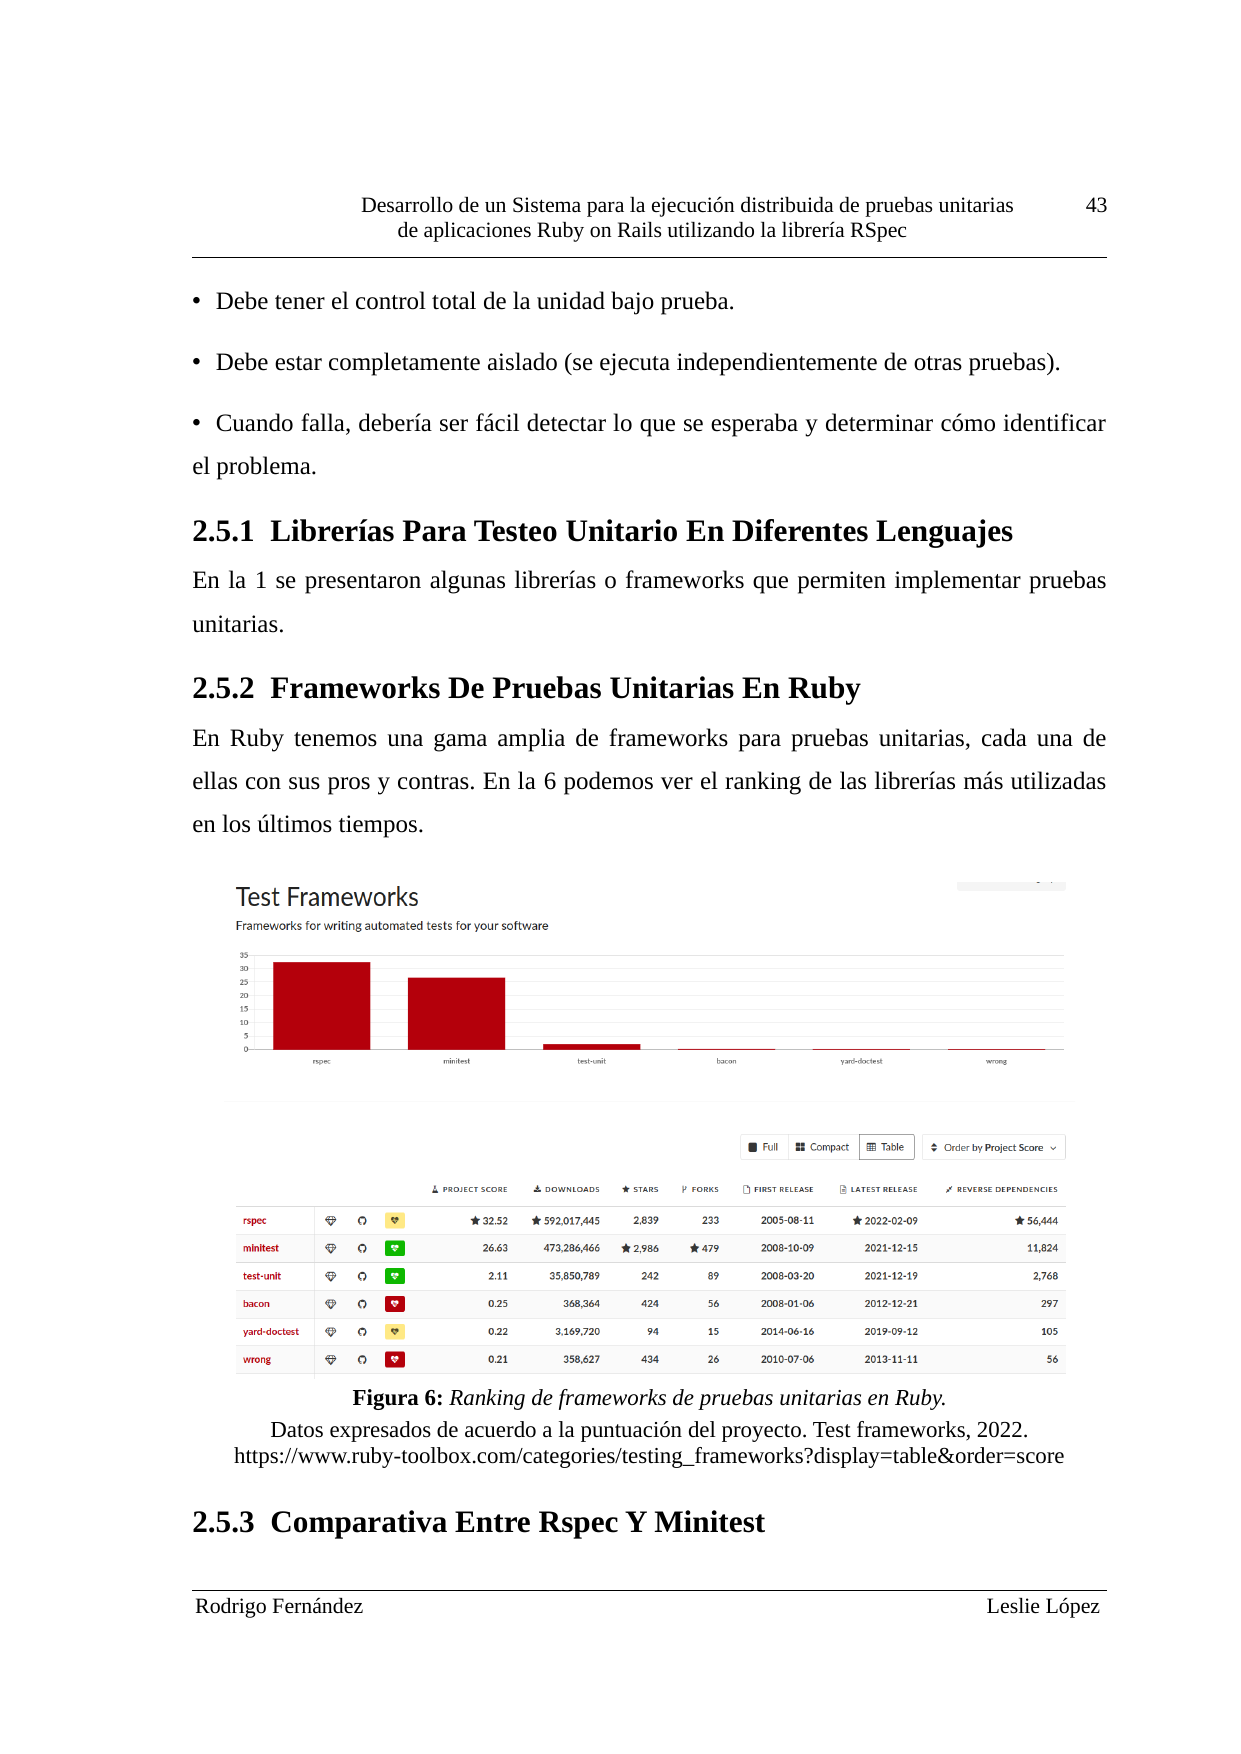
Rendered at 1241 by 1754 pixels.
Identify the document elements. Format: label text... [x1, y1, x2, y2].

text Figura 6: Ranking de frameworks de pruebas unitarias en Ruby. [227, 1384, 1072, 1410]
subtitle Comparativa entre Rspec y Minitest [192, 1503, 1107, 1539]
picture [224, 882, 1076, 1379]
text Datos expresados de acuerdo a la puntuación del proyecto. Test frameworks, 2022. https://www.ruby-toolbox.com/categories/testing_frameworks?display=table&order=score [227, 1416, 1072, 1469]
list Debe tener el control total de la unidad bajo prueba. [192, 286, 1107, 315]
list Debe estar completamente aislado (se ejecuta independientemente de otras pruebas). [192, 347, 1107, 376]
subtitle Frameworks de pruebas unitarias en ruby [192, 669, 1107, 706]
subtitle Librerías para Testeo Unitario en Diferentes Lenguajes [192, 512, 1107, 548]
list En Ruby tenemos una gama amplia de frameworks para pruebas unitarias, cada una de ellas con sus pros y contras. En la Figura 6 podemos ver el ranking de las librerías más utilizadas en los últimos tiempos. [192, 723, 1107, 838]
text En la Tabla 1 se presentaron algunas librerías o frameworks que permiten implementar pruebas unitarias. [192, 566, 1107, 637]
list Cuando falla, debería ser fácil detectar lo que se esperaba y determinar cómo identificar el problema. [192, 408, 1107, 480]
